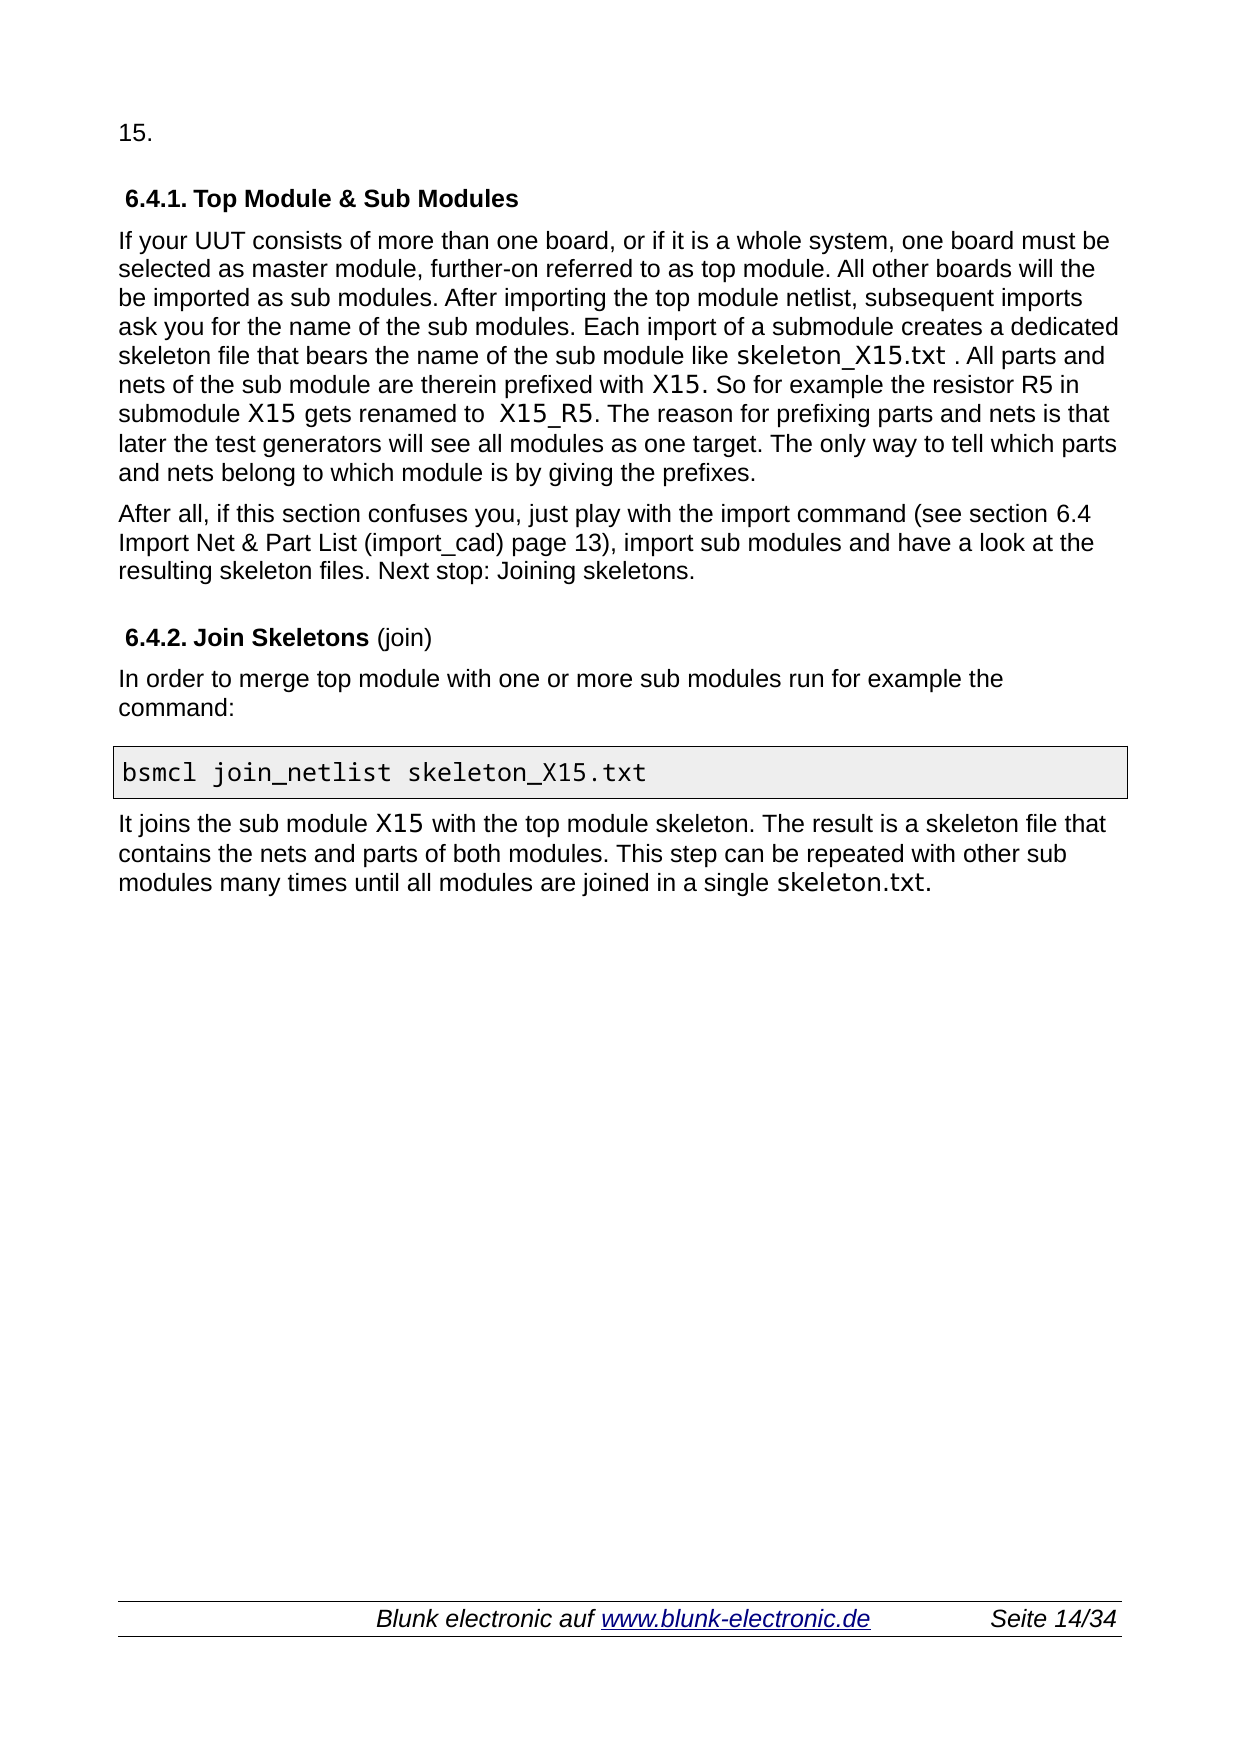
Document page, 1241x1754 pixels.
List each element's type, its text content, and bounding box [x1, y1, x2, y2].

text In order to merge top module with one or more sub modules run for example the command: [118, 664, 1122, 721]
text If your UUT consists of more than one board, or if it is a whole system, one board must be selected as master module, further-on referred to as top module. All other boards will the be imported as sub modules. After importing the top module netlist, subsequent imports ask you for the name of the sub modules. Each import of a submodule creates a dedicated skeleton file that bears the name of the sub module like skeleton_X15.txt . All parts and nets of the sub module are therein prefixed with X15. So for example the resistor R5 in submodule X15 gets renamed to X15_R5. The reason for prefixing parts and nets is that later the test generators will see all modules as one target. The only way to tell which parts and nets belong to which module is by giving the prefixes. [118, 226, 1122, 486]
subtitle Join Skeletons (join) [118, 622, 1122, 651]
text After all, if this section confuses you, just play with the import command (see section 6.4 Import Net & Part List (import_cad) page 13), import sub modules and have a look at the resulting skeleton files. Next stop: Joining skeletons. [118, 499, 1122, 585]
text bsmcl join_netlist skeleton_X15.txt [122, 754, 1118, 789]
subtitle Top Module & Sub Modules [118, 184, 1122, 213]
text 15. [118, 118, 1122, 147]
text [118, 734, 1122, 746]
text It joins the sub module X15 with the top module skeleton. The result is a skeleton file that contains the nets and parts of both modules. This step can be repeated with other sub modules many times until all modules are joined in a single skeleton.txt. [118, 799, 1122, 897]
